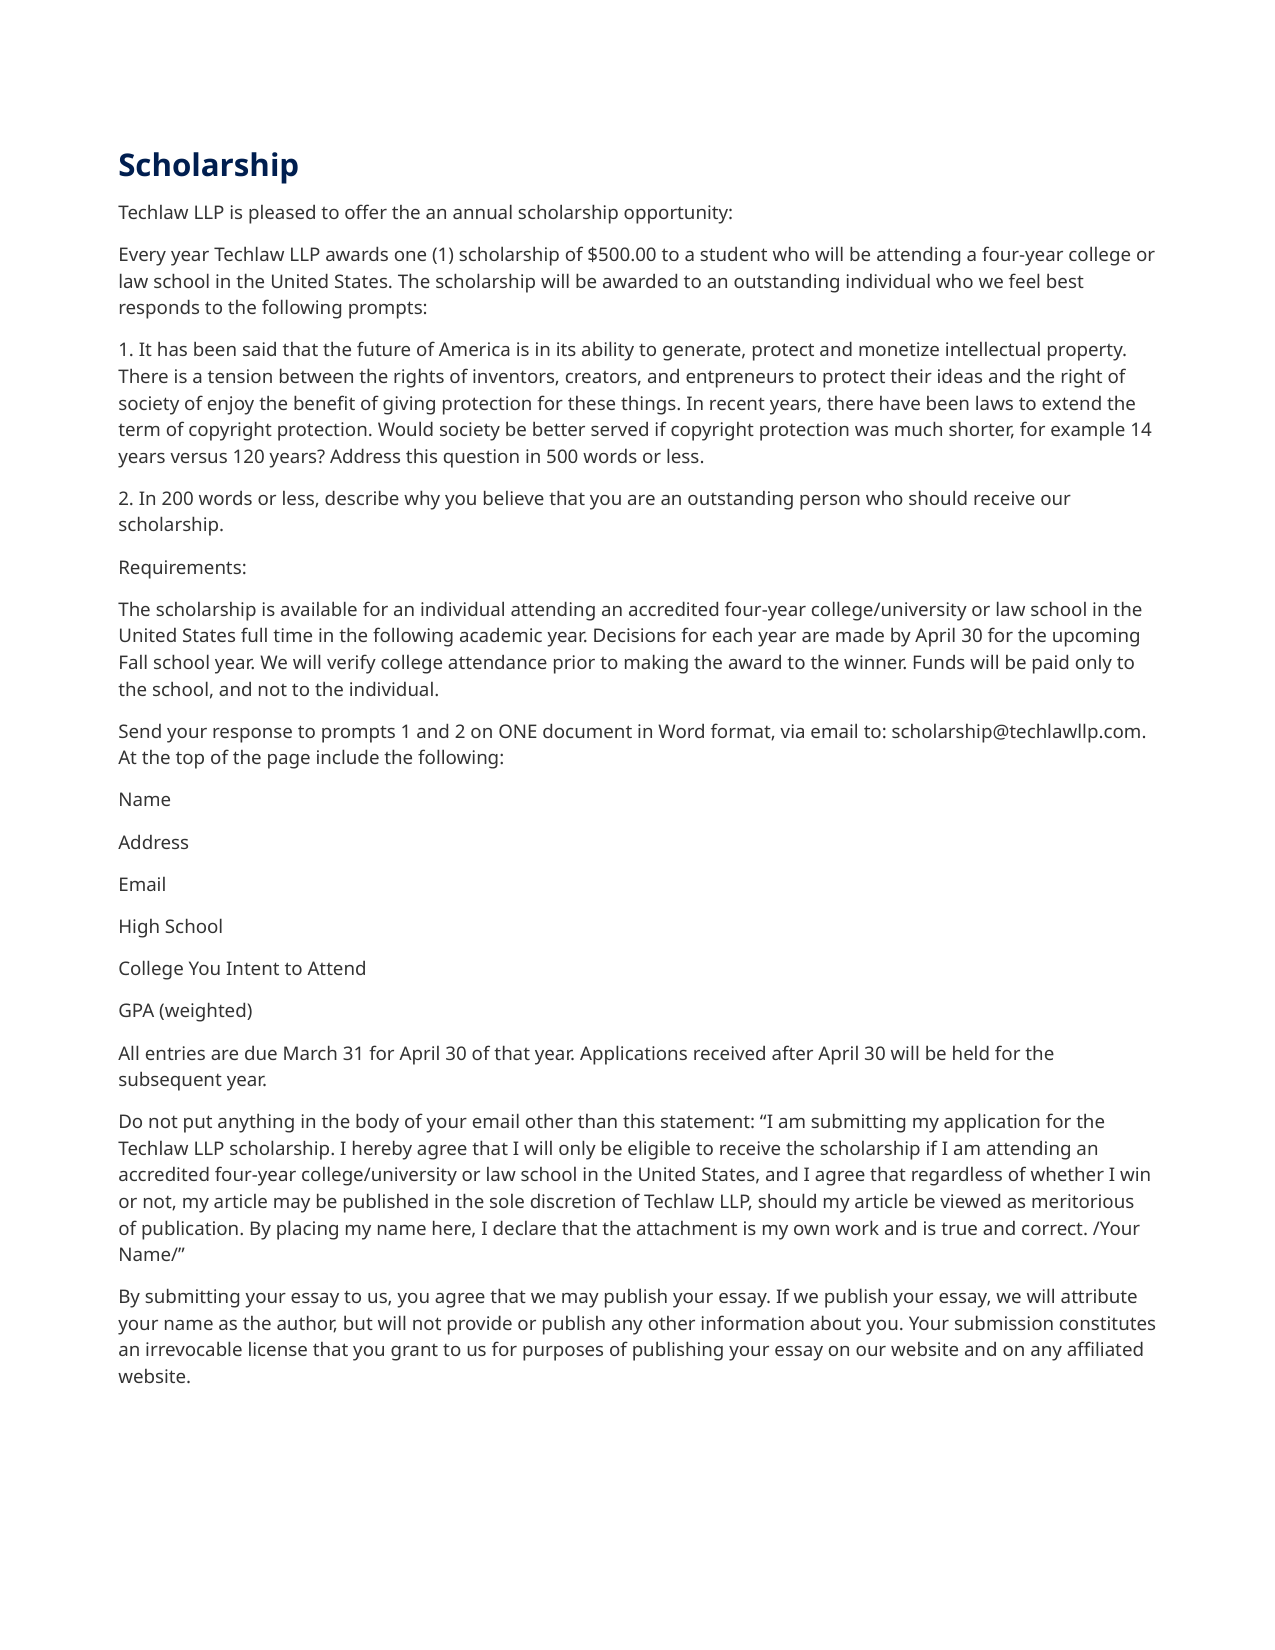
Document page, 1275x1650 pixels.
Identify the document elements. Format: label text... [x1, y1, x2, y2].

text Address [118, 828, 1157, 854]
text Name [118, 786, 1157, 812]
text Every year Techlaw LLP awards one (1) scholarship of $500.00 to a student who will be attending a four-year college or law school in the United States. The scholarship will be awarded to an outstanding individual who we feel best responds to the following prompts: [118, 240, 1157, 320]
text 2. In 200 words or less, describe why you believe that you are an outstanding person who should receive our scholarship. [118, 484, 1157, 537]
text College You Intent to Attend [118, 954, 1157, 981]
text Send your response to prompts 1 and 2 on ONE document in Word format, via email to: scholarship@techlawllp.com. At the top of the page include the following: [118, 717, 1157, 770]
text 1. It has been said that the future of America is in its ability to generate, protect and monetize intellectual property. There is a tension between the rights of inventors, creators, and entpreneurs to protect their ideas and the right of society of enjoy the benefit of giving protection for these things. In recent years, there have been laws to extend the term of copyright protection. Would society be better served if copyright protection was much shorter, for example 14 years versus 120 years? Address this question in 500 words or less. [118, 336, 1157, 468]
text Do not put anything in the body of your email other than this statement: “I am submitting my application for the Techlaw LLP scholarship. I hereby agree that I will only be eligible to receive the scholarship if I am attending an accredited four-year college/university or law school in the United States, and I agree that regardless of whether I win or not, my article may be published in the sole discretion of Techlaw LLP, should my article be viewed as meritorious of publication. By placing my name here, I declare that the attachment is my own work and is true and correct. /Your Name/” [118, 1108, 1157, 1267]
text All entries are due March 31 for April 30 of that year. Applications received after April 30 will be held for the subsequent year. [118, 1039, 1157, 1092]
text The scholarship is available for an individual attending an accredited four-year college/university or law school in the United States full time in the following academic year. Decisions for each year are made by April 30 for the upcoming Fall school year. We will verify college attendance prior to making the award to the winner. Funds will be paid only to the school, and not to the individual. [118, 595, 1157, 701]
text GPA (weighted) [118, 997, 1157, 1023]
text Requirements: [118, 553, 1157, 579]
text High School [118, 912, 1157, 939]
text Email [118, 870, 1157, 897]
subtitle Scholarship [118, 143, 1157, 186]
text By submitting your essay to us, you agree that we may publish your essay. If we publish your essay, we will attribute your name as the author, but will not provide or publish any other information about you. Your submission constitutes an irrevocable license that you grant to us for purposes of publishing your essay on our website and on any affiliated website. [118, 1283, 1157, 1389]
text Techlaw LLP is pleased to offer the an annual scholarship opportunity: [118, 198, 1157, 225]
